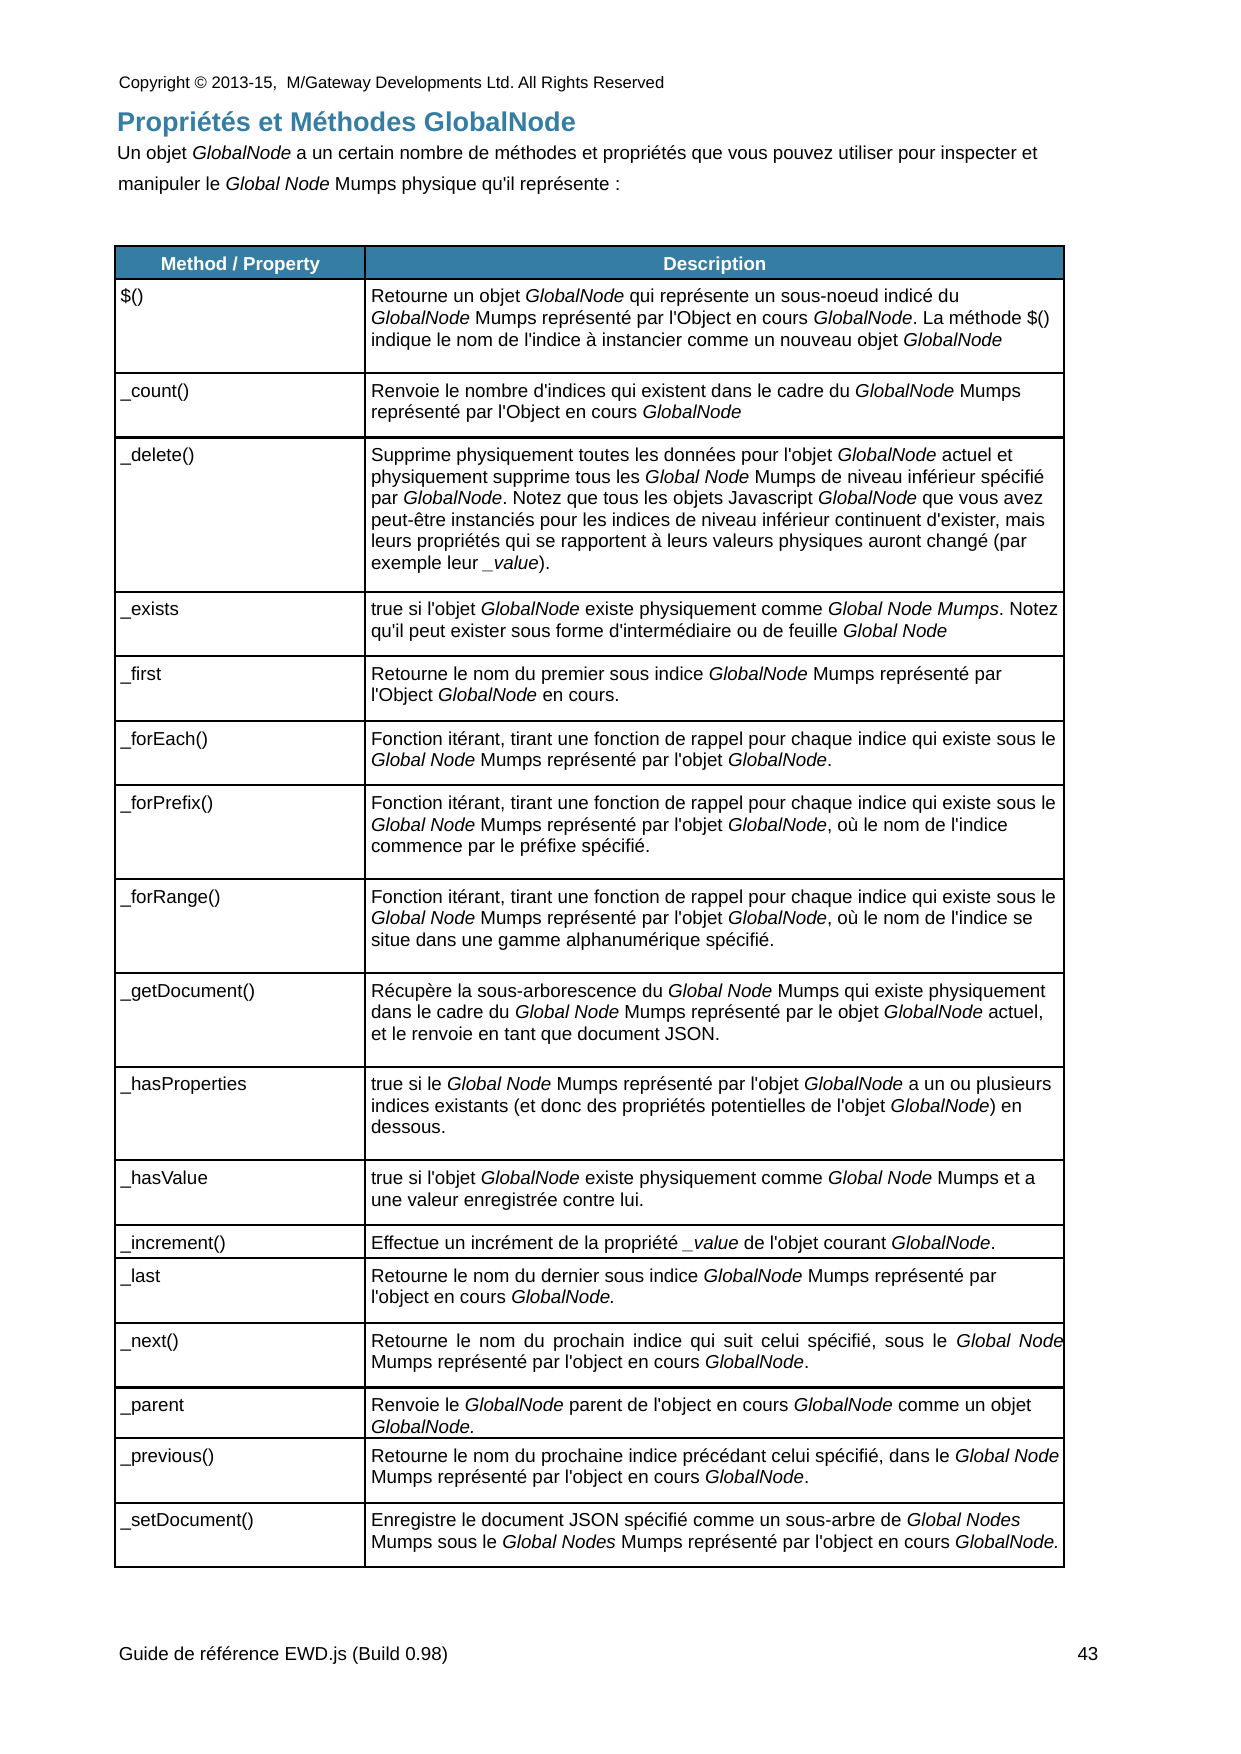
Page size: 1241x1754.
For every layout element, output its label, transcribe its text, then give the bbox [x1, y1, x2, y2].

subtitle Propriétés et Méthodes GlobalNode [117, 106, 1126, 137]
table_cell Fonction itérant, tirant une fonction de rappel pour chaque indice qui existe sous le Global Node Mumps représenté par l'objet GlobalNode, où le nom de l'indice se situe dans une gamme alphanumérique spécifié. [366, 880, 1063, 972]
table_cell _hasValue [116, 1161, 364, 1224]
table_cell Supprime physiquement toutes les données pour l'objet GlobalNode actuel et physiquement supprime tous les Global Node Mumps de niveau inférieur spécifié par GlobalNode. Notez que tous les objets Javascript GlobalNode que vous avez peut-être instanciés pour les indices de niveau inférieur continuent d'exister, mais leurs propriétés qui se rapportent à leurs valeurs physiques auront changé (par exemple leur _value). [366, 439, 1063, 591]
table_cell $() [116, 280, 364, 372]
table_header Description [366, 247, 1063, 278]
table_cell _previous() [116, 1439, 364, 1502]
table_cell _forPrefix() [116, 786, 364, 878]
table_cell _count() [116, 374, 364, 436]
table_cell _first [116, 657, 364, 720]
table_cell Retourne le nom du prochain indice qui suit celui spécifié, sous le Global Node Mumps représenté par l'object en cours GlobalNode. [366, 1324, 1063, 1386]
table_header Method / Property [116, 247, 364, 278]
table_cell Enregistre le document JSON spécifié comme un sous-arbre de Global Nodes Mumps sous le Global Nodes Mumps représenté par l'object en cours GlobalNode. [366, 1504, 1063, 1566]
table_cell Retourne le nom du dernier sous indice GlobalNode Mumps représenté par l'object en cours GlobalNode. [366, 1259, 1063, 1322]
table_cell _last [116, 1259, 364, 1322]
table_cell Renvoie le nombre d'indices qui existent dans le cadre du GlobalNode Mumps représenté par l'Object en cours GlobalNode [366, 374, 1063, 436]
table_cell Fonction itérant, tirant une fonction de rappel pour chaque indice qui existe sous le Global Node Mumps représenté par l'objet GlobalNode, où le nom de l'indice commence par le préfixe spécifié. [366, 786, 1063, 878]
text Un objet GlobalNode a un certain nombre de méthodes et propriétés que vous pouvez utiliser pour inspecter et manipuler le Global Node Mumps physique qu'il représente : [117, 142, 1122, 194]
table_cell Retourne un objet GlobalNode qui représente un sous-noeud indicé du GlobalNode Mumps représenté par l'Object en cours GlobalNode. La méthode $() indique le nom de l'indice à instancier comme un nouveau objet GlobalNode [366, 280, 1063, 372]
table_cell true si l'objet GlobalNode existe physiquement comme Global Node Mumps. Notez qu'il peut exister sous forme d'intermédiaire ou de feuille Global Node [366, 593, 1063, 655]
table_cell _hasProperties [116, 1068, 364, 1159]
table_cell Effectue un incrément de la propriété _value de l'objet courant GlobalNode. [366, 1226, 1063, 1257]
table_cell Fonction itérant, tirant une fonction de rappel pour chaque indice qui existe sous le Global Node Mumps représenté par l'objet GlobalNode. [366, 722, 1063, 784]
table_cell _forRange() [116, 880, 364, 972]
table_cell Retourne le nom du prochaine indice précédant celui spécifié, dans le Global Node Mumps représenté par l'object en cours GlobalNode. [366, 1439, 1063, 1502]
table_cell _getDocument() [116, 974, 364, 1066]
table_cell true si le Global Node Mumps représenté par l'objet GlobalNode a un ou plusieurs indices existants (et donc des propriétés potentielles de l'objet GlobalNode) en dessous. [366, 1068, 1063, 1159]
table_cell _parent [116, 1389, 364, 1437]
table_cell _delete() [116, 439, 364, 591]
table_cell Récupère la sous-arborescence du Global Node Mumps qui existe physiquement dans le cadre du Global Node Mumps représenté par le objet GlobalNode actuel, et le renvoie en tant que document JSON. [366, 974, 1063, 1066]
table_cell _increment() [116, 1226, 364, 1257]
table_cell Retourne le nom du premier sous indice GlobalNode Mumps représenté par l'Object GlobalNode en cours. [366, 657, 1063, 720]
table_cell Renvoie le GlobalNode parent de l'object en cours GlobalNode comme un objet GlobalNode. [366, 1389, 1063, 1437]
table_cell _forEach() [116, 722, 364, 784]
table_cell true si l'objet GlobalNode existe physiquement comme Global Node Mumps et a une valeur enregistrée contre lui. [366, 1161, 1063, 1224]
table_cell _next() [116, 1324, 364, 1386]
table_cell _setDocument() [116, 1504, 364, 1566]
table_cell _exists [116, 593, 364, 655]
